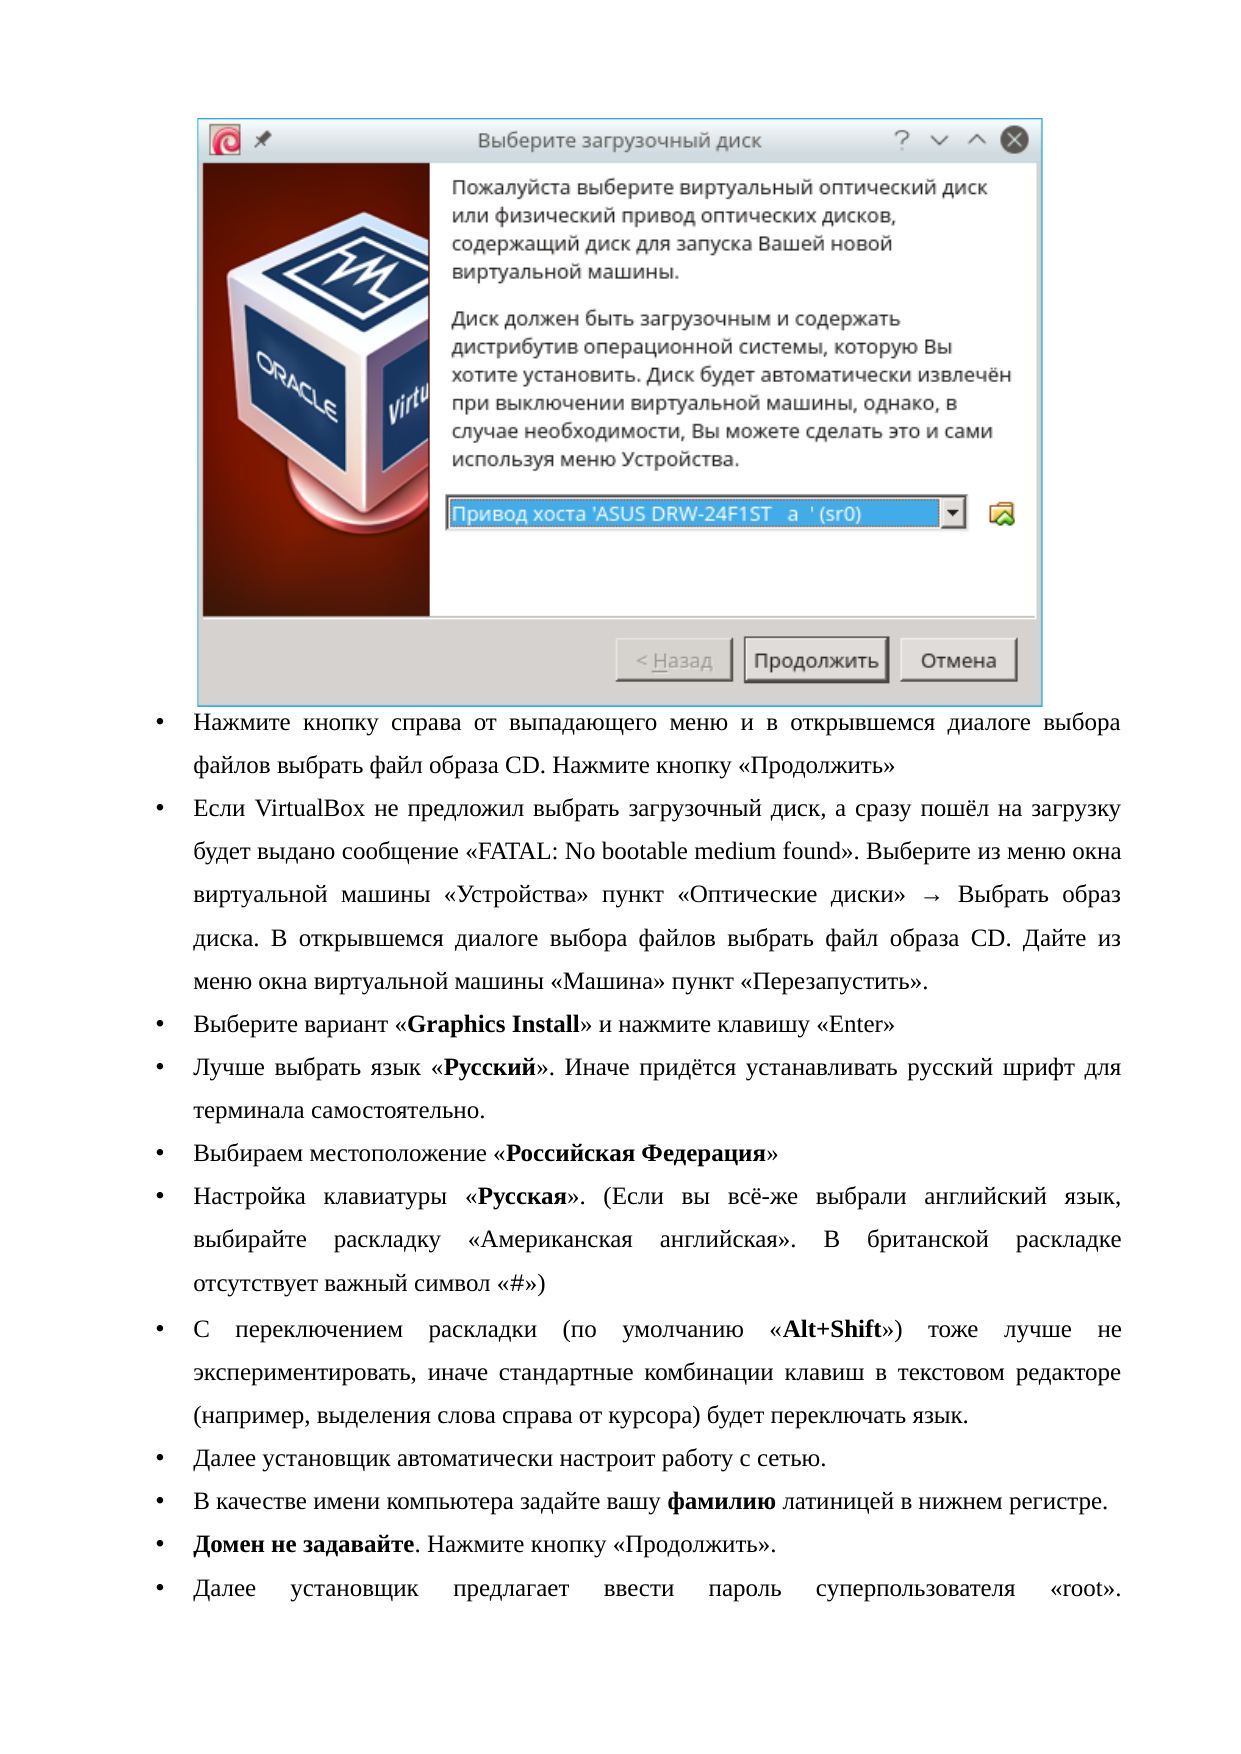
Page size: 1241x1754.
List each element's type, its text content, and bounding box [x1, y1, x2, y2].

list Выбираем местоположение «Российская Федерация» [156, 1138, 1122, 1167]
list В качестве имени компьютера задайте вашу фамилию латиницей в нижнем регистре. [156, 1486, 1122, 1515]
list Далее установщик предлагает ввести пароль суперпользователя «root». [156, 1573, 1122, 1601]
picture [197, 118, 1043, 707]
list Далее установщик автоматически настроит работу с сетью. [156, 1443, 1122, 1472]
list Настройка клавиатуры «Русская». (Если вы всё-же выбрали английский язык, выбирайте раскладку «Американская английская». В британской раскладке отсутствует важный символ «#») [156, 1181, 1122, 1298]
list Если VirtualBox не предложил выбрать загрузочный диск, а сразу пошёл на загрузку будет выдано сообщение «FATAL: No bootable medium found». Выберите из меню окна виртуальной машины «Устройства» пункт «Оптические диски» → Выбрать образ диска. В открывшемся диалоге выбора файлов выбрать файл образа CD. Дайте из меню окна виртуальной машины «Машина» пункт «Перезапустить». [156, 793, 1122, 994]
list Домен не задавайте. Нажмите кнопку «Продолжить». [156, 1529, 1122, 1558]
list Лучше выбрать язык «Русский». Иначе придётся устанавливать русский шрифт для терминала самостоятельно. [156, 1052, 1122, 1124]
list Нажмите кнопку справа от выпадающего меню и в открывшемся диалоге выбора файлов выбрать файл образа CD. Нажмите кнопку «Продолжить» [156, 707, 1122, 779]
list С переключением раскладки (по умолчанию «Alt+Shift») тоже лучше не экспериментировать, иначе стандартные комбинации клавиш в текстовом редакторе (например, выделения слова справа от курсора) будет переключать язык. [156, 1314, 1122, 1429]
list Выберите вариант «Graphics Install» и нажмите клавишу «Enter» [156, 1009, 1122, 1038]
